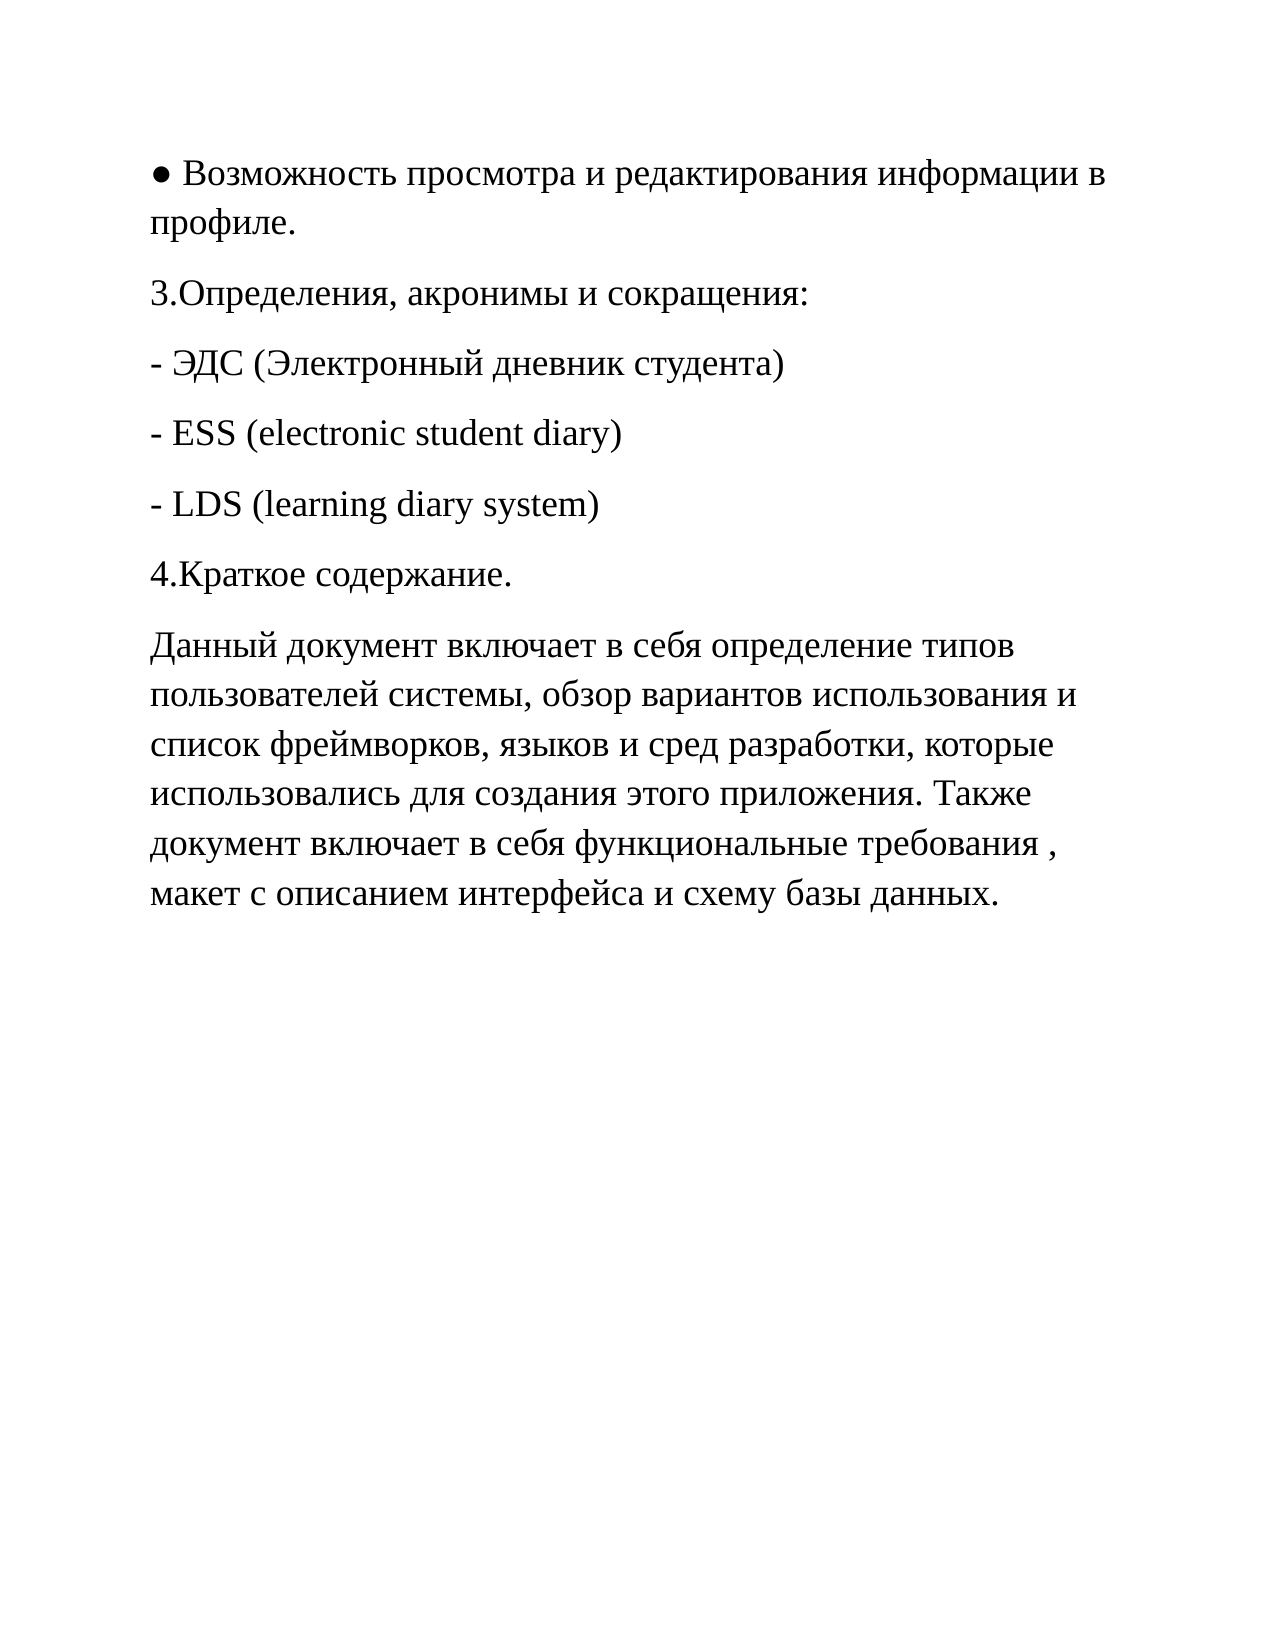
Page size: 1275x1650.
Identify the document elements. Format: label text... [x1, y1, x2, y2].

text - ESS (electronic student diary) [150, 411, 1125, 454]
text 3.Определения, акронимы и сокращения: [150, 270, 1125, 313]
text Данный документ включает в себя определение типов пользователей системы, обзор вариантов использования и список фреймворков, языков и сред разработки, которые использовались для создания этого приложения. Также документ включает в себя функциональные требования , макет с описанием интерфейса и схему базы данных. [150, 622, 1125, 913]
text 4.Краткое содержание. [150, 552, 1125, 595]
text ● Возможность просмотра и редактирования информации в профиле. [150, 150, 1125, 243]
text - LDS (learning diary system) [150, 481, 1125, 524]
text - ЭДС (Электронный дневник студента) [150, 340, 1125, 383]
